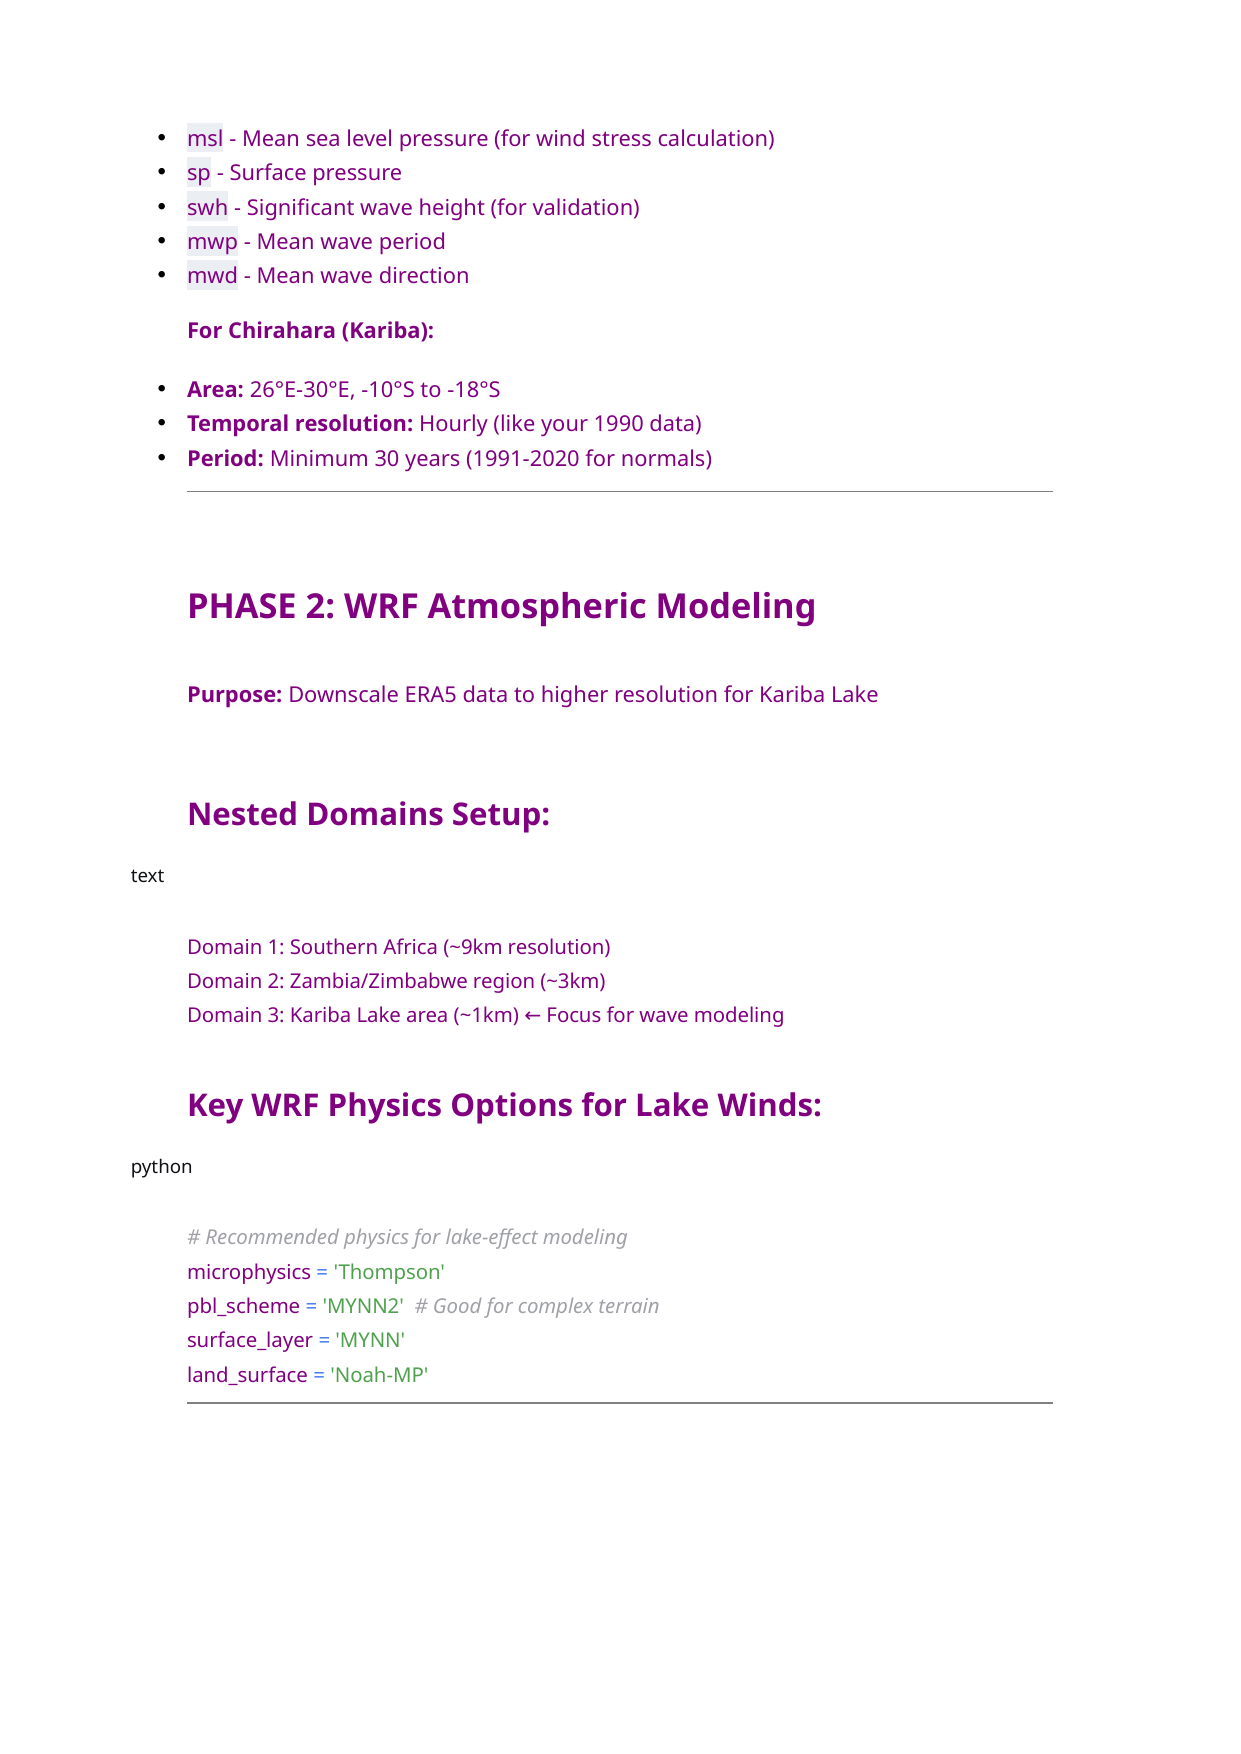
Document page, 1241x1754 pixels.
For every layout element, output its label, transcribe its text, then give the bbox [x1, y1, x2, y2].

subtitle Key WRF Physics Options for Lake Winds: [187, 1079, 1053, 1126]
list swh - Significant wave height (for validation) [187, 187, 1053, 221]
text Purpose: Downscale ERA5 data to higher resolution for Kariba Lake [187, 679, 1053, 709]
list sp - Surface pressure [187, 152, 1053, 187]
subtitle PHASE 2: WRF Atmospheric Modeling [187, 579, 1053, 629]
text Domain 1: Southern Africa (~9km resolution) [187, 926, 1053, 960]
list Area: 26°E-30°E, -10°S to -18°S [187, 374, 1053, 404]
text Domain 2: Zambia/Zimbabwe region (~3km) [187, 960, 1053, 994]
list mwd - Mean wave direction [187, 256, 1053, 290]
list msl - Mean sea level pressure (for wind stress calculation) [187, 118, 1053, 152]
list mwp - Mean wave period [187, 221, 1053, 256]
list Temporal resolution: Hourly (like your 1990 data) [187, 408, 1053, 438]
text Domain 3: Kariba Lake area (~1km) ← Focus for wave modeling [187, 994, 1053, 1029]
text microphysics = 'Thompson' [187, 1251, 1053, 1285]
text python [131, 1151, 1053, 1179]
text # Recommended physics for lake-effect modeling [187, 1216, 1053, 1251]
text For Chirahara (Kariba): [187, 315, 1053, 345]
text surface_layer = 'MYNN' [187, 1319, 1053, 1354]
text pbl_scheme = 'MYNN2' # Good for complex terrain [187, 1285, 1053, 1319]
text land_surface = 'Noah-MP' [187, 1354, 1053, 1388]
subtitle Nested Domains Setup: [187, 788, 1053, 835]
list Period: Minimum 30 years (1991-2020 for normals) [187, 442, 1053, 472]
text text [131, 860, 1053, 888]
